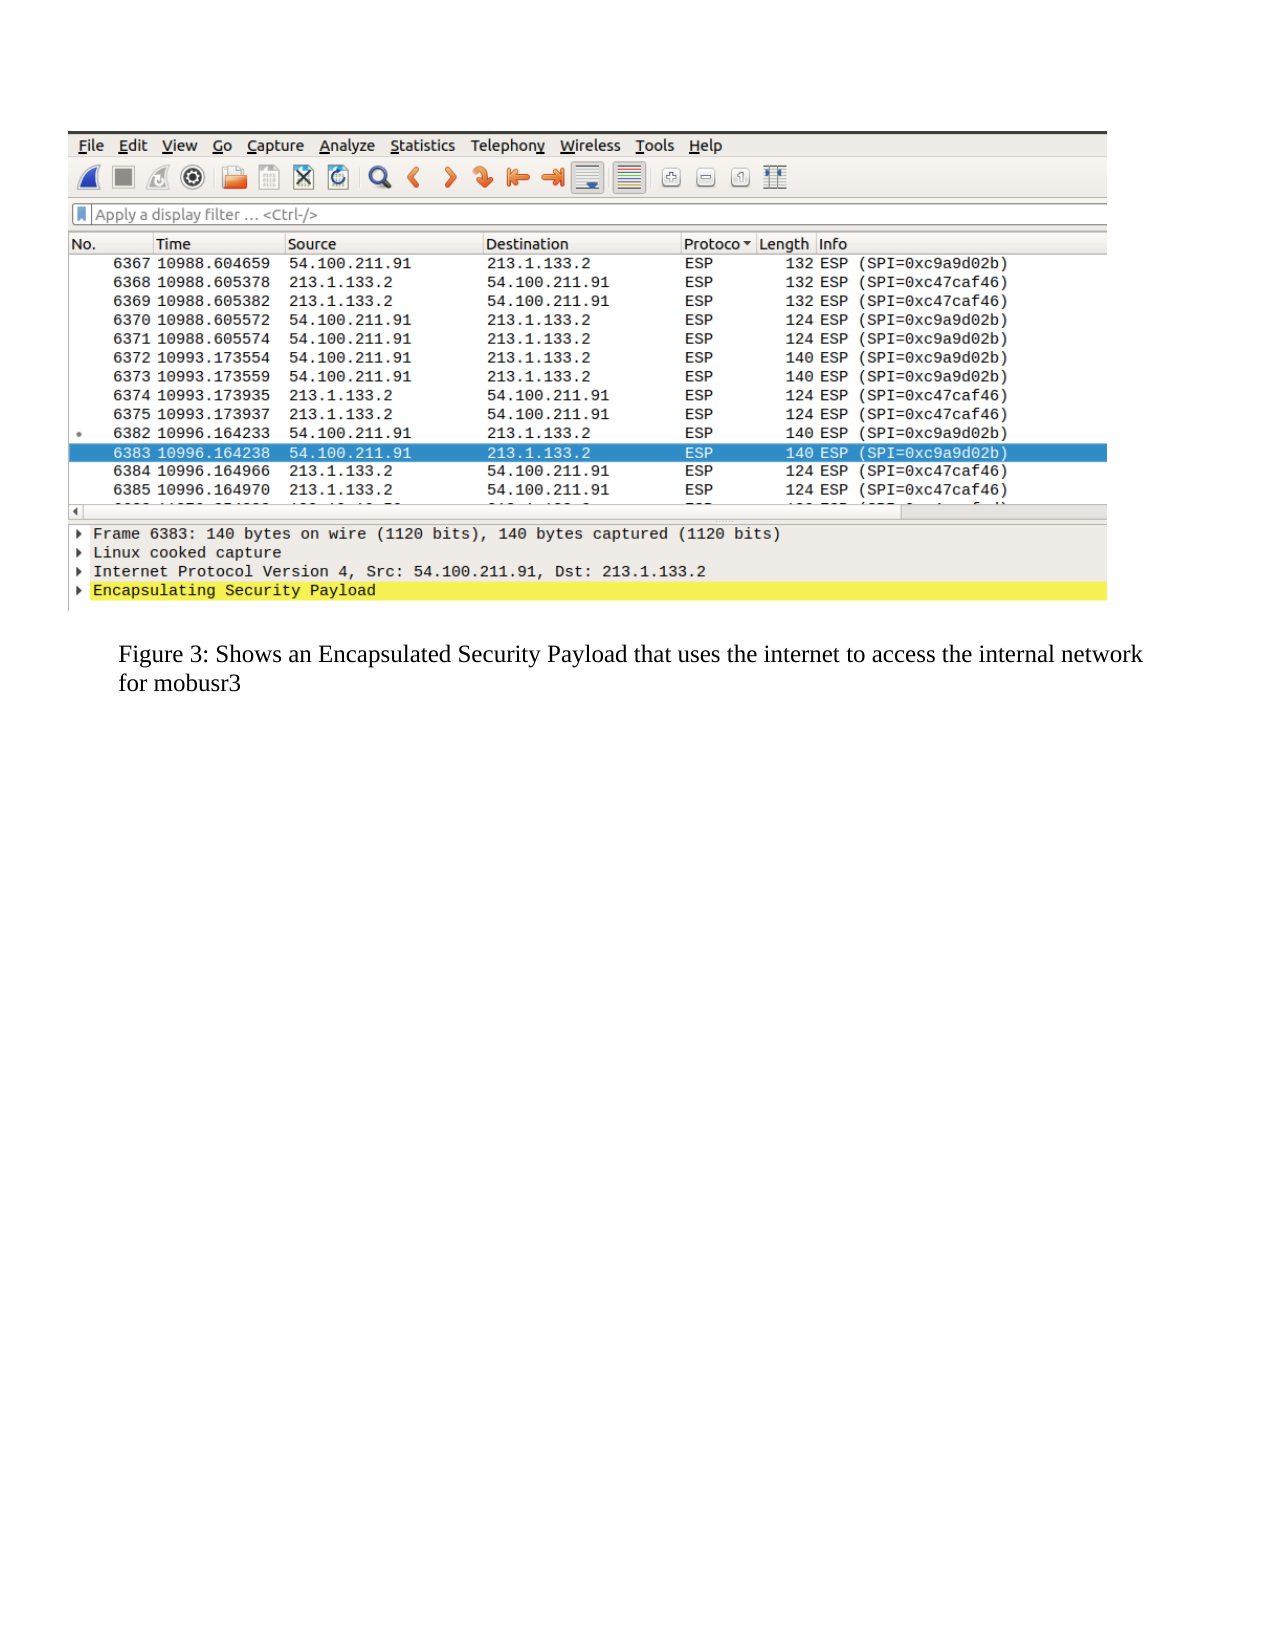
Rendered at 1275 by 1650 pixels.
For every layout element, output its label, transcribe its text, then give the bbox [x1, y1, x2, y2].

picture [68, 131, 1107, 611]
text Figure 3: Shows an Encapsulated Security Payload that uses the internet to access the internal network for mobusr3 [118, 639, 1157, 697]
